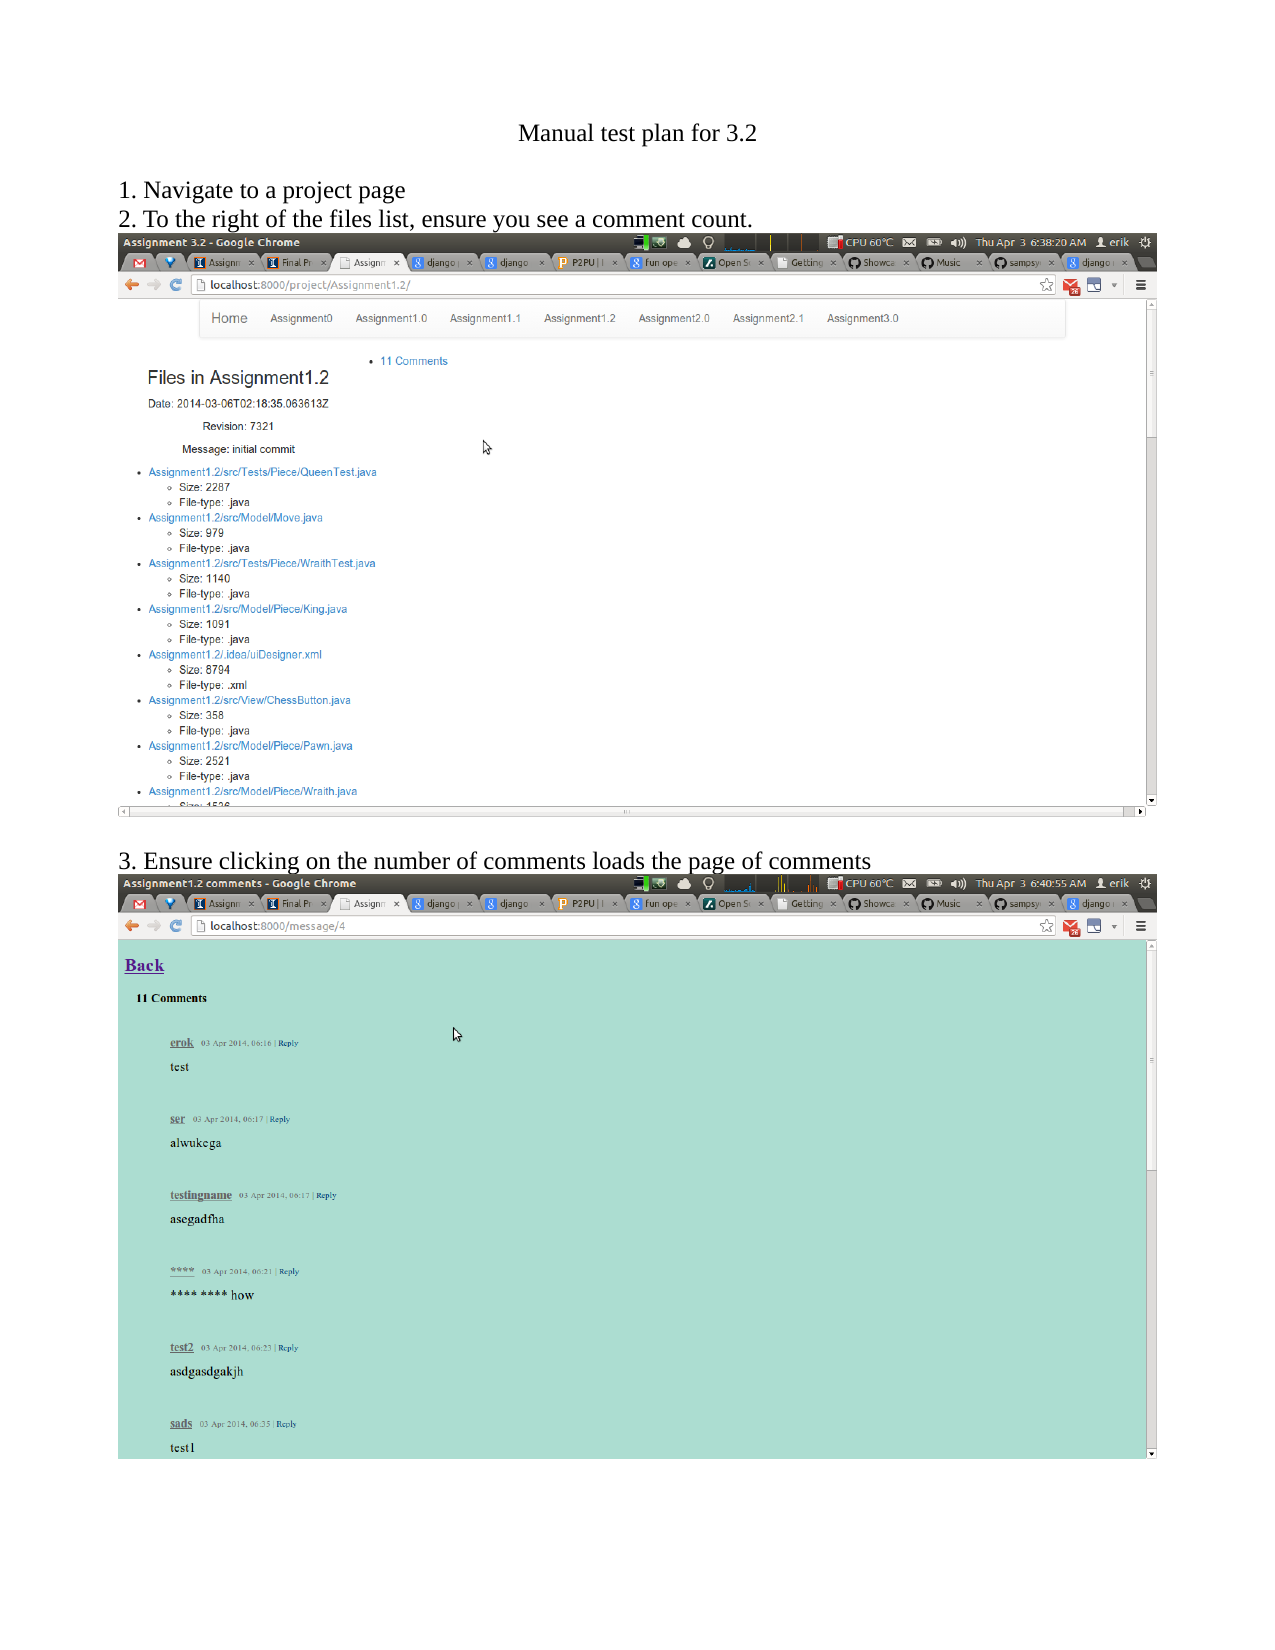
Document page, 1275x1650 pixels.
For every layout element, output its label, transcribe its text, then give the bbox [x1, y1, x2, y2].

text Manual test plan for 3.2 [118, 118, 1157, 147]
text 1. Navigate to a project page [118, 176, 1157, 204]
text 3. Ensure clicking on the number of comments loads the page of comments [118, 846, 1157, 874]
text 2. To the right of the files list, ensure you see a comment count. [118, 204, 1157, 233]
picture [118, 874, 1157, 1459]
picture [118, 233, 1157, 817]
